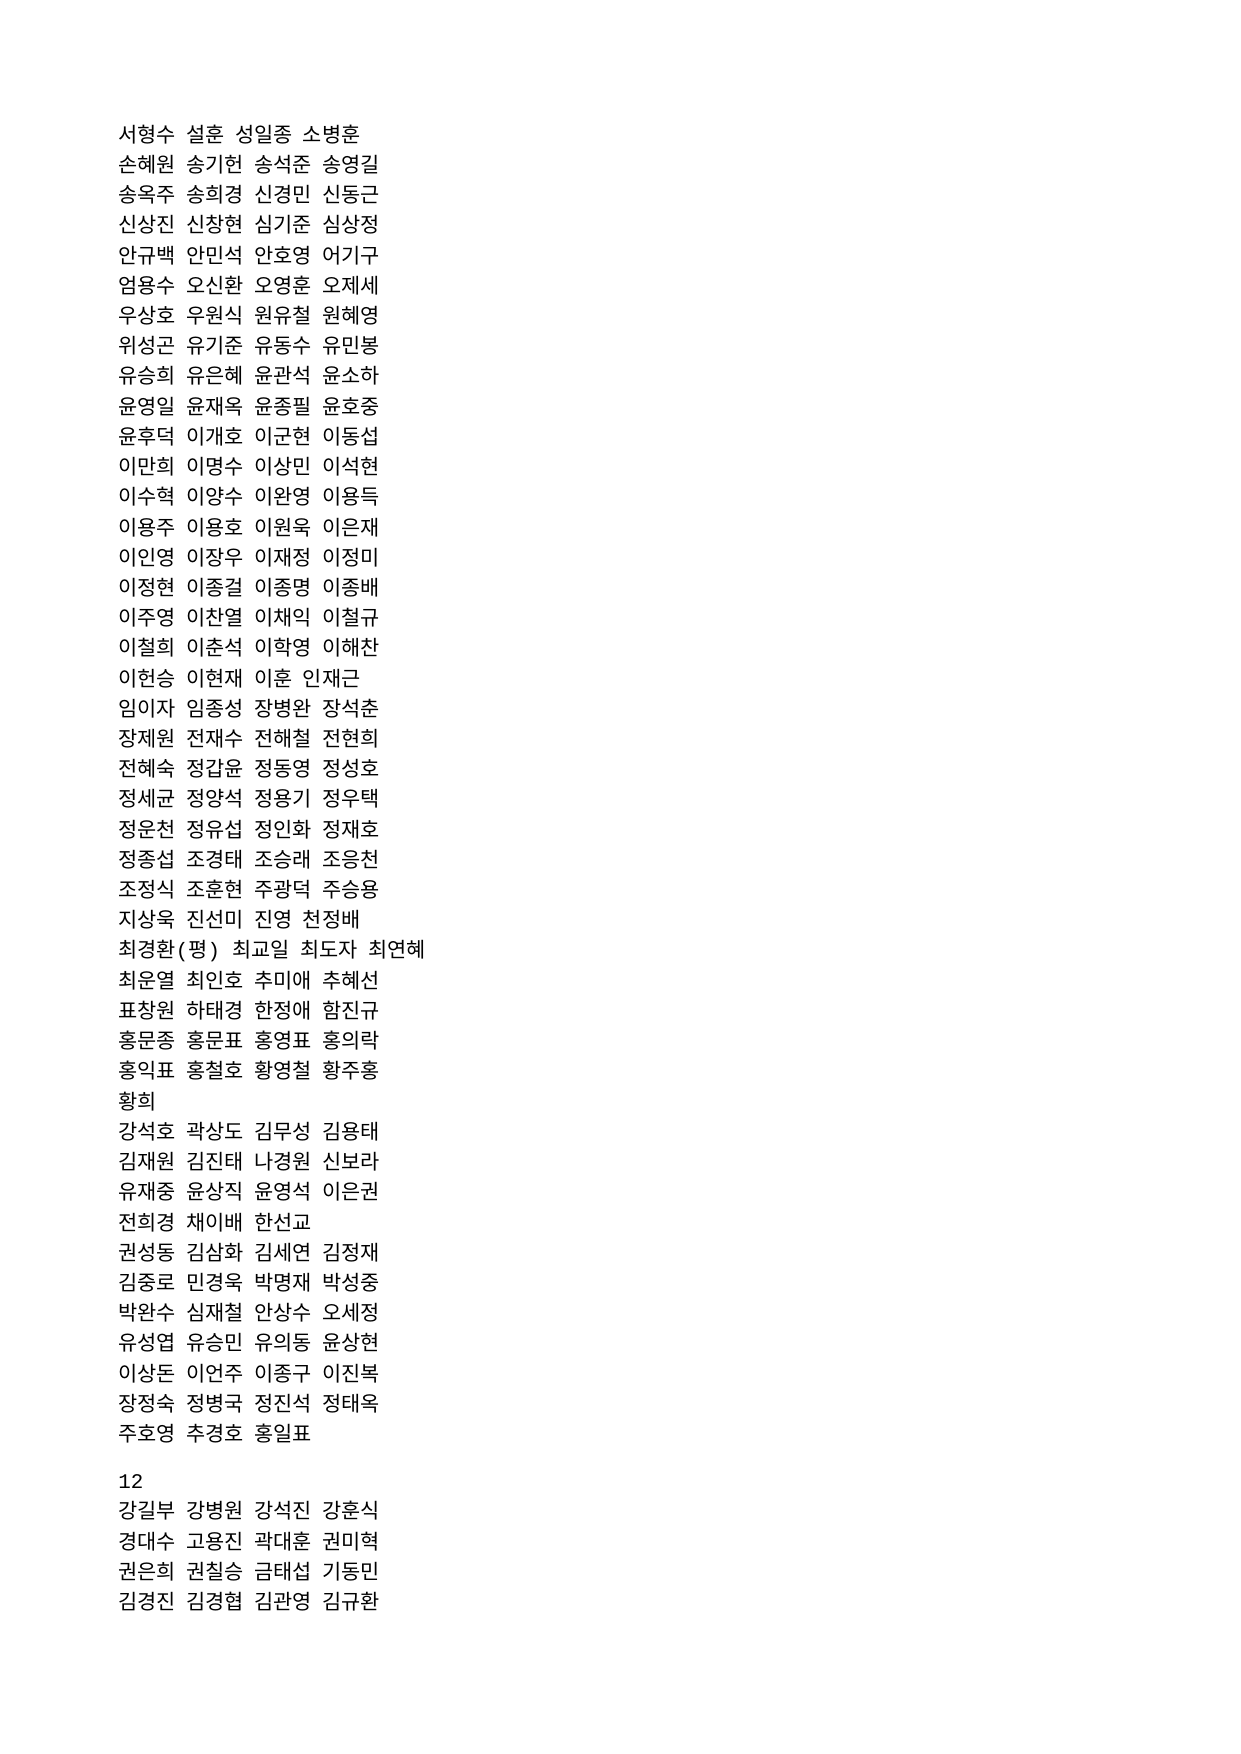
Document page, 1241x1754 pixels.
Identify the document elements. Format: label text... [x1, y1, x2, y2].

text 위성곤 유기준 유동수 유민봉 [118, 329, 1122, 360]
text 윤후덕 이개호 이군현 이동섭 [118, 420, 1122, 450]
text 이용주 이용호 이원욱 이은재 [118, 511, 1122, 541]
text 김재원 김진태 나경원 신보라 [118, 1145, 1122, 1176]
text 이헌승 이현재 이훈 인재근 [118, 662, 1122, 692]
text 홍익표 홍철호 황영철 황주홍 [118, 1055, 1122, 1085]
text 유성엽 유승민 유의동 윤상현 [118, 1327, 1122, 1357]
text 이주영 이찬열 이채익 이철규 [118, 601, 1122, 632]
text 이철희 이춘석 이학영 이해찬 [118, 632, 1122, 662]
text 전혜숙 정갑윤 정동영 정성호 [118, 752, 1122, 783]
text 장정숙 정병국 정진석 정태옥 [118, 1387, 1122, 1417]
text 손혜원 송기헌 송석준 송영길 [118, 148, 1122, 178]
text 정종섭 조경태 조승래 조응천 [118, 843, 1122, 873]
text 김경진 김경협 김관영 김규환 [118, 1585, 1122, 1616]
text 권은희 권칠승 금태섭 기동민 [118, 1555, 1122, 1585]
text 황희 [118, 1085, 1122, 1115]
text 엄용수 오신환 오영훈 오제세 [118, 269, 1122, 299]
text 신상진 신창현 심기준 심상정 [118, 209, 1122, 239]
text 송옥주 송희경 신경민 신동근 [118, 178, 1122, 209]
text 이수혁 이양수 이완영 이용득 [118, 481, 1122, 511]
text 임이자 임종성 장병완 장석춘 [118, 692, 1122, 722]
text 권성동 김삼화 김세연 김정재 [118, 1236, 1122, 1266]
text 12 [118, 1471, 1122, 1495]
text 최경환(평) 최교일 최도자 최연혜 [118, 934, 1122, 964]
text 강석호 곽상도 김무성 김용태 [118, 1115, 1122, 1145]
text 주호영 추경호 홍일표 [118, 1417, 1122, 1447]
text 정세균 정양석 정용기 정우택 [118, 783, 1122, 813]
text 경대수 고용진 곽대훈 권미혁 [118, 1525, 1122, 1555]
text 지상욱 진선미 진영 천정배 [118, 903, 1122, 934]
text 서형수 설훈 성일종 소병훈 [118, 118, 1122, 148]
text 전희경 채이배 한선교 [118, 1206, 1122, 1236]
text 유재중 윤상직 윤영석 이은권 [118, 1176, 1122, 1206]
text 우상호 우원식 원유철 원혜영 [118, 299, 1122, 329]
text 조정식 조훈현 주광덕 주승용 [118, 873, 1122, 903]
text 김중로 민경욱 박명재 박성중 [118, 1266, 1122, 1296]
text 홍문종 홍문표 홍영표 홍의락 [118, 1024, 1122, 1055]
text 윤영일 윤재옥 윤종필 윤호중 [118, 390, 1122, 420]
text 안규백 안민석 안호영 어기구 [118, 239, 1122, 269]
text 박완수 심재철 안상수 오세정 [118, 1296, 1122, 1327]
text 표창원 하태경 한정애 함진규 [118, 994, 1122, 1024]
text 유승희 유은혜 윤관석 윤소하 [118, 360, 1122, 390]
text 강길부 강병원 강석진 강훈식 [118, 1495, 1122, 1525]
text 장제원 전재수 전해철 전현희 [118, 722, 1122, 752]
text 이정현 이종걸 이종명 이종배 [118, 571, 1122, 601]
text 이상돈 이언주 이종구 이진복 [118, 1357, 1122, 1387]
text 이만희 이명수 이상민 이석현 [118, 450, 1122, 481]
text 최운열 최인호 추미애 추혜선 [118, 964, 1122, 994]
text 정운천 정유섭 정인화 정재호 [118, 813, 1122, 843]
text 이인영 이장우 이재정 이정미 [118, 541, 1122, 571]
